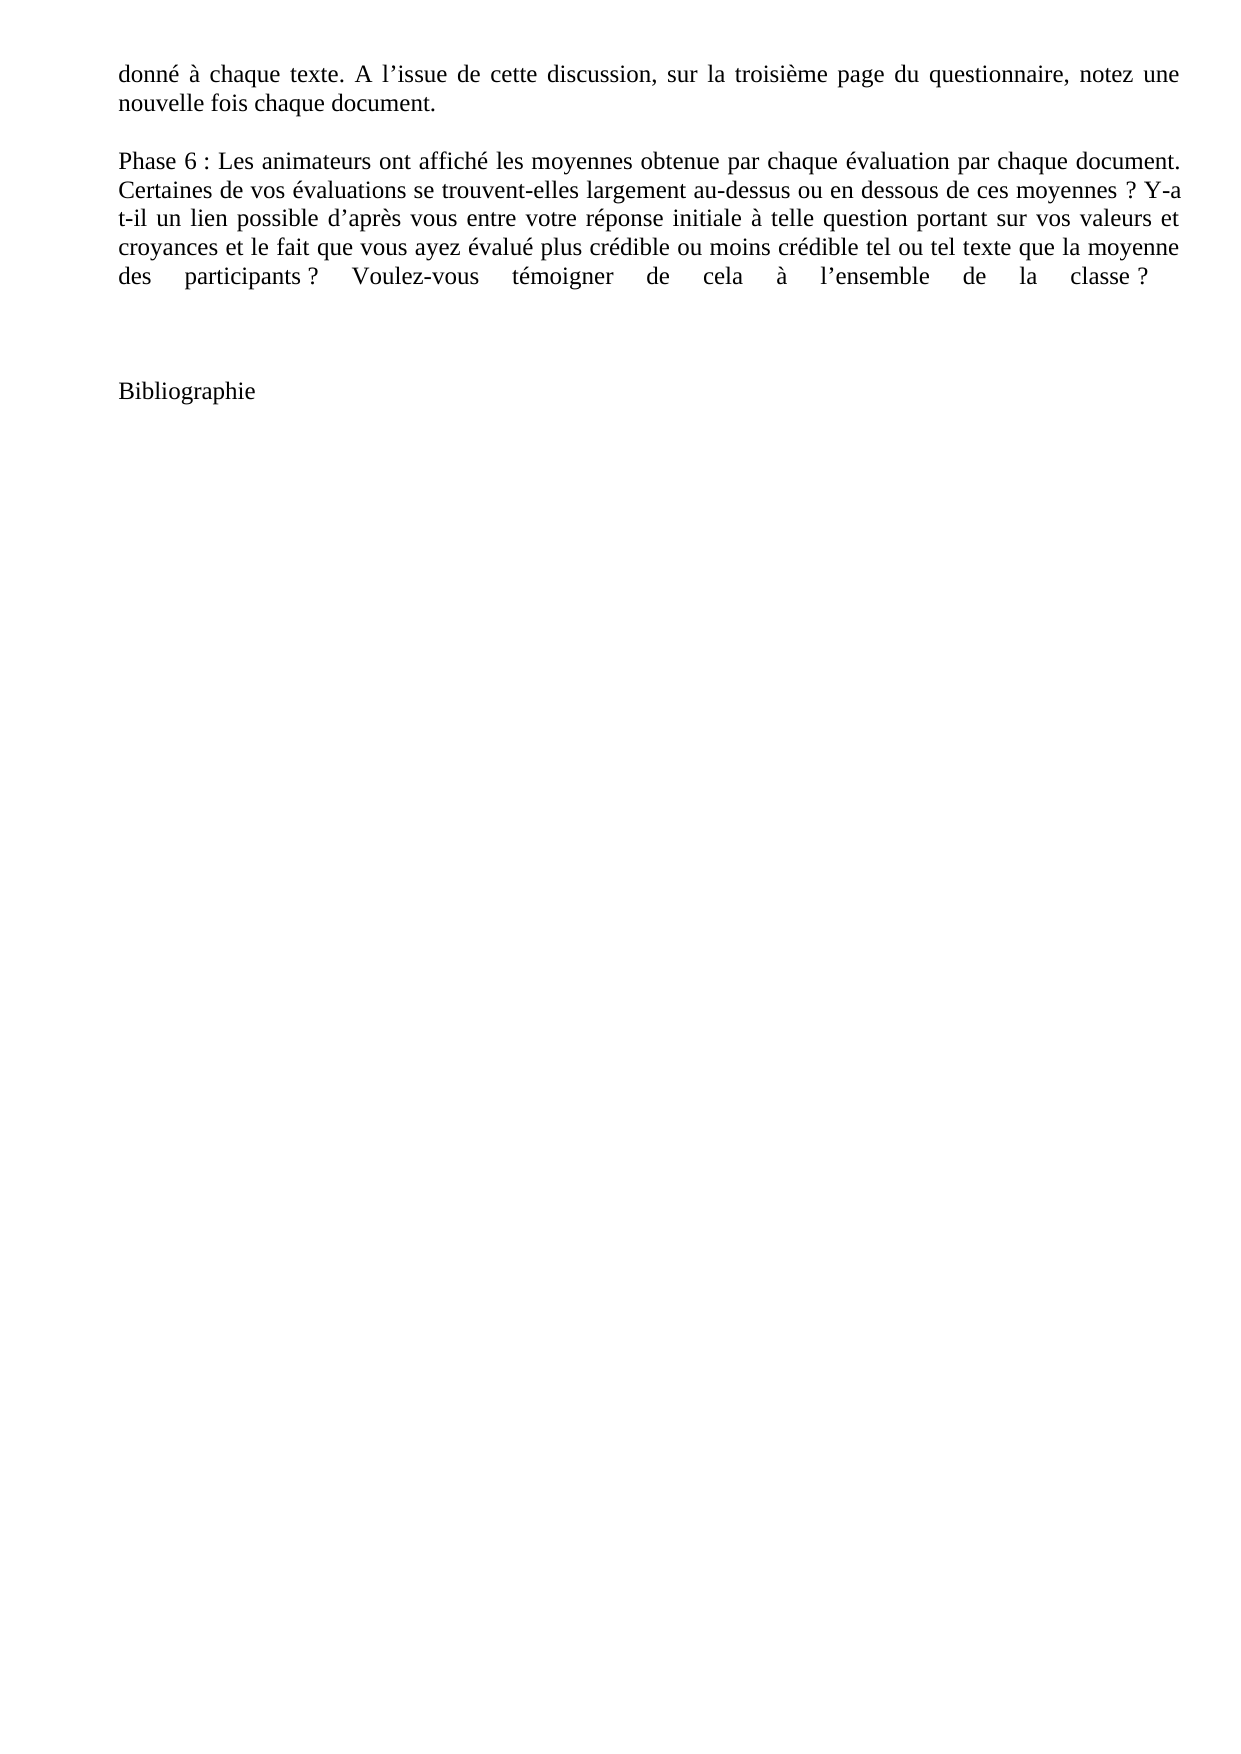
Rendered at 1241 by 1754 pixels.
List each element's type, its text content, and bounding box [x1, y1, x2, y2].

text Phase 6 : Les animateurs ont affiché les moyennes obtenue par chaque évaluation par chaque document. Certaines de vos évaluations se trouvent-elles largement au-dessus ou en dessous de ces moyennes ? Y-a t-il un lien possible d’après vous entre votre réponse initiale à telle question portant sur vos valeurs et croyances et le fait que vous ayez évalué plus crédible ou moins crédible tel ou tel texte que la moyenne des participants ? Voulez-vous témoigner de cela à l’ensemble de la classe ? Bibliographie [118, 146, 1181, 405]
text donné à chaque texte. A l’issue de cette discussion, sur la troisième page du questionnaire, notez une nouvelle fois chaque document. [118, 59, 1181, 117]
